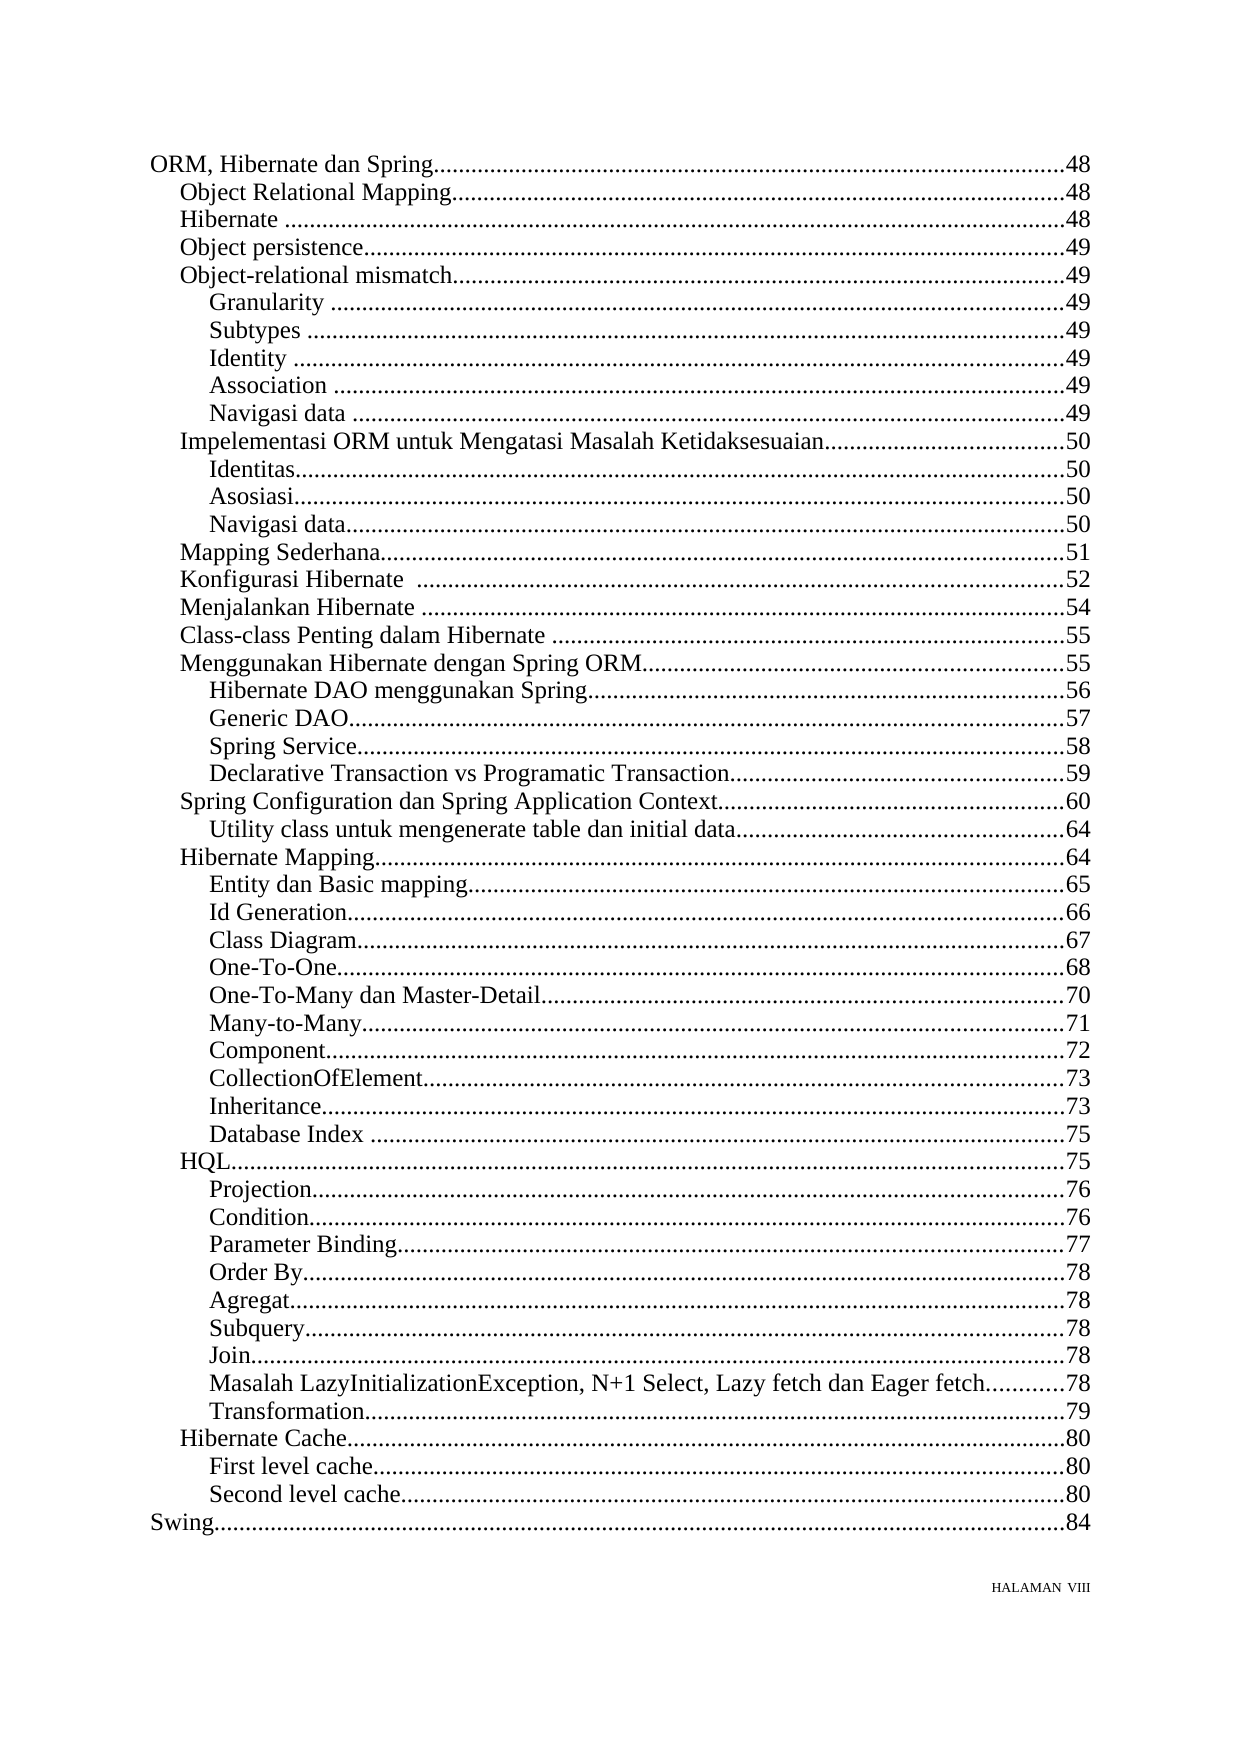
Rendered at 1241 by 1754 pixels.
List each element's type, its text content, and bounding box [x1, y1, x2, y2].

text Declarative Transaction vs Programatic Transaction 59 [209, 759, 1091, 787]
text Order By 78 [209, 1258, 1091, 1286]
text Subquery 78 [209, 1314, 1091, 1341]
text One-To-One 68 [209, 953, 1091, 981]
text Hibernate Cache 80 [179, 1424, 1091, 1452]
text Impelementasi ORM untuk Mengatasi Masalah Ketidaksesuaian 50 [179, 427, 1091, 455]
text Spring Service 58 [209, 732, 1091, 759]
text Menjalankan Hibernate 54 [179, 593, 1091, 621]
text Many-to-Many 71 [209, 1009, 1091, 1037]
text Navigasi data 50 [209, 510, 1091, 538]
text One-To-Many dan Master-Detail 70 [209, 981, 1091, 1009]
text Hibernate DAO menggunakan Spring 56 [209, 676, 1091, 704]
text Swing 84 [150, 1508, 1091, 1535]
text Identitas 50 [209, 455, 1091, 482]
text Hibernate 48 [179, 205, 1091, 233]
text Component 72 [209, 1037, 1091, 1064]
text Association 49 [209, 372, 1091, 399]
text Database Index 75 [209, 1120, 1091, 1147]
text Object-relational mismatch 49 [179, 261, 1091, 288]
text Object persistence 49 [179, 233, 1091, 261]
text Konfigurasi Hibernate 52 [179, 566, 1091, 593]
text Hibernate Mapping 64 [179, 843, 1091, 870]
text Transformation 79 [209, 1397, 1091, 1424]
text Menggunakan Hibernate dengan Spring ORM 55 [179, 649, 1091, 676]
text Masalah LazyInitializationException, N+1 Select, Lazy fetch dan Eager fetch 78 [209, 1369, 1091, 1397]
text Utility class untuk mengenerate table dan initial data 64 [209, 815, 1091, 843]
text Generic DAO 57 [209, 704, 1091, 732]
text Granularity 49 [209, 288, 1091, 316]
text Class-class Penting dalam Hibernate 55 [179, 621, 1091, 649]
text First level cache 80 [209, 1452, 1091, 1480]
text Agregat 78 [209, 1286, 1091, 1314]
text Join 78 [209, 1341, 1091, 1369]
text Entity dan Basic mapping 65 [209, 870, 1091, 898]
text Id Generation 66 [209, 898, 1091, 926]
text Subtypes 49 [209, 316, 1091, 344]
text Object Relational Mapping 48 [179, 178, 1091, 205]
text HQL 75 [179, 1147, 1091, 1175]
text Projection 76 [209, 1175, 1091, 1203]
text Asosiasi 50 [209, 482, 1091, 510]
text Parameter Binding 77 [209, 1231, 1091, 1258]
text Second level cache 80 [209, 1480, 1091, 1508]
text CollectionOfElement 73 [209, 1064, 1091, 1092]
text Spring Configuration dan Spring Application Context 60 [179, 787, 1091, 815]
text Inheritance 73 [209, 1092, 1091, 1120]
text ORM, Hibernate dan Spring 48 [150, 150, 1091, 178]
text Navigasi data 49 [209, 399, 1091, 427]
text Class Diagram 67 [209, 926, 1091, 953]
text Identity 49 [209, 344, 1091, 372]
text Mapping Sederhana 51 [179, 538, 1091, 566]
text Condition 76 [209, 1203, 1091, 1231]
